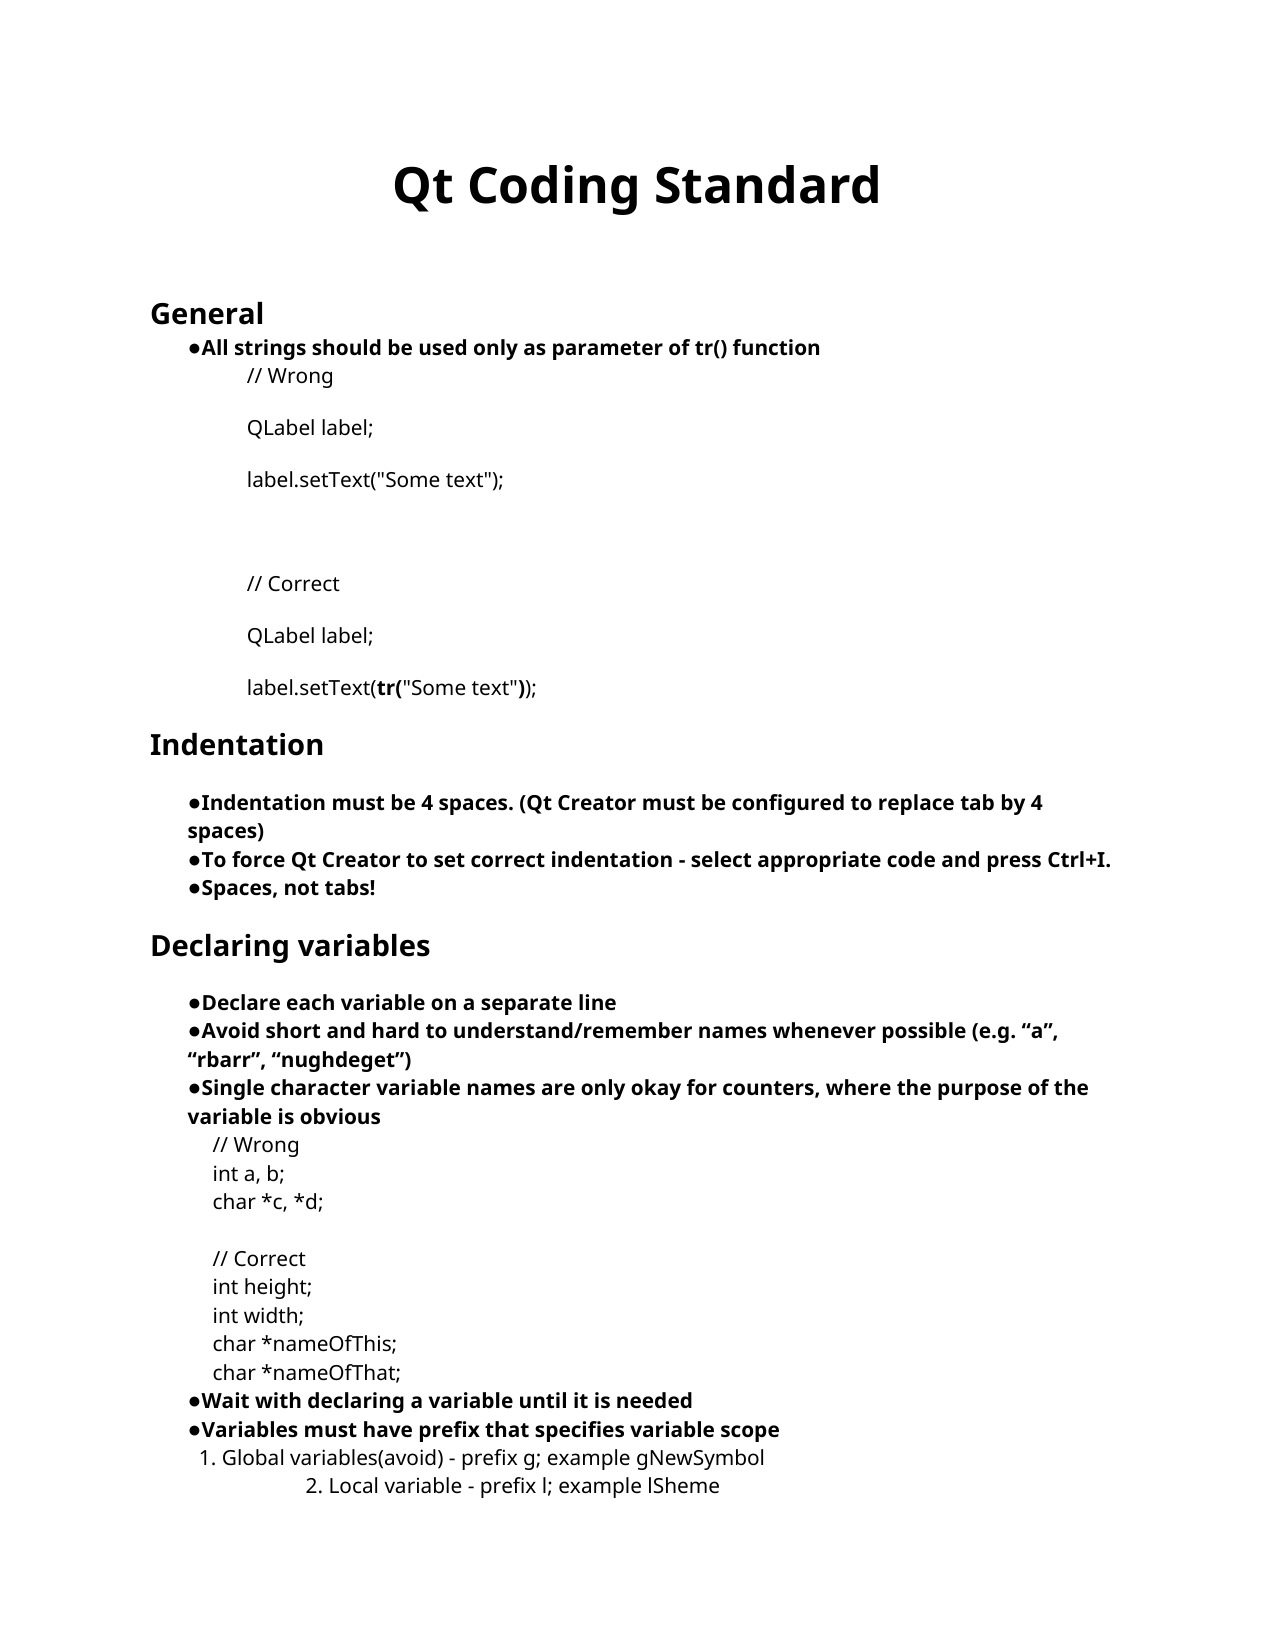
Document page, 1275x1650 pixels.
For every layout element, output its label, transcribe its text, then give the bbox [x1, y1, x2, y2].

text // Correct [212, 1244, 1125, 1272]
text QLabel label; [150, 621, 1125, 649]
text char *nameOfThis; [212, 1329, 1125, 1358]
text label.setText("Some text"); [150, 465, 1125, 494]
text 2. Local variable - prefix l; example lSheme [150, 1472, 1125, 1500]
text QLabel label; [150, 413, 1125, 442]
text // Wrong [212, 1130, 1125, 1159]
subtitle General [150, 293, 1125, 333]
text Qt Coding Standard [150, 150, 1125, 218]
list To force Qt Creator to set correct indentation - select appropriate code and press Ctrl+I. [150, 845, 1125, 873]
text label.setText(tr("Some text")); [150, 673, 1125, 701]
text int height; [212, 1272, 1125, 1301]
list Wait with declaring a variable until it is needed [150, 1386, 1125, 1415]
text // Wrong [150, 362, 1125, 390]
text char *c, *d; [212, 1187, 1125, 1216]
list Single character variable names are only okay for counters, where the purpose of the variable is obvious [150, 1073, 1125, 1130]
list All strings should be used only as parameter of tr() function [150, 333, 1125, 362]
text // Correct [150, 569, 1125, 597]
list Spaces, not tabs! [150, 873, 1125, 902]
list Indentation must be 4 spaces. (Qt Creator must be configured to replace tab by 4 spaces) [150, 788, 1125, 845]
text int a, b; [212, 1159, 1125, 1187]
text char *nameOfThat; [212, 1358, 1125, 1386]
text int width; [212, 1301, 1125, 1329]
text 1. Global variables(avoid) - prefix g; example gNewSymbol [150, 1443, 1125, 1472]
list Avoid short and hard to understand/remember names whenever possible (e.g. “a”, “rbarr”, “nughdeget”) [150, 1017, 1125, 1073]
list Variables must have prefix that specifies variable scope [150, 1415, 1125, 1443]
subtitle Declaring variables [150, 925, 1125, 965]
list Declare each variable on a separate line [150, 988, 1125, 1017]
subtitle Indentation [150, 725, 1125, 764]
